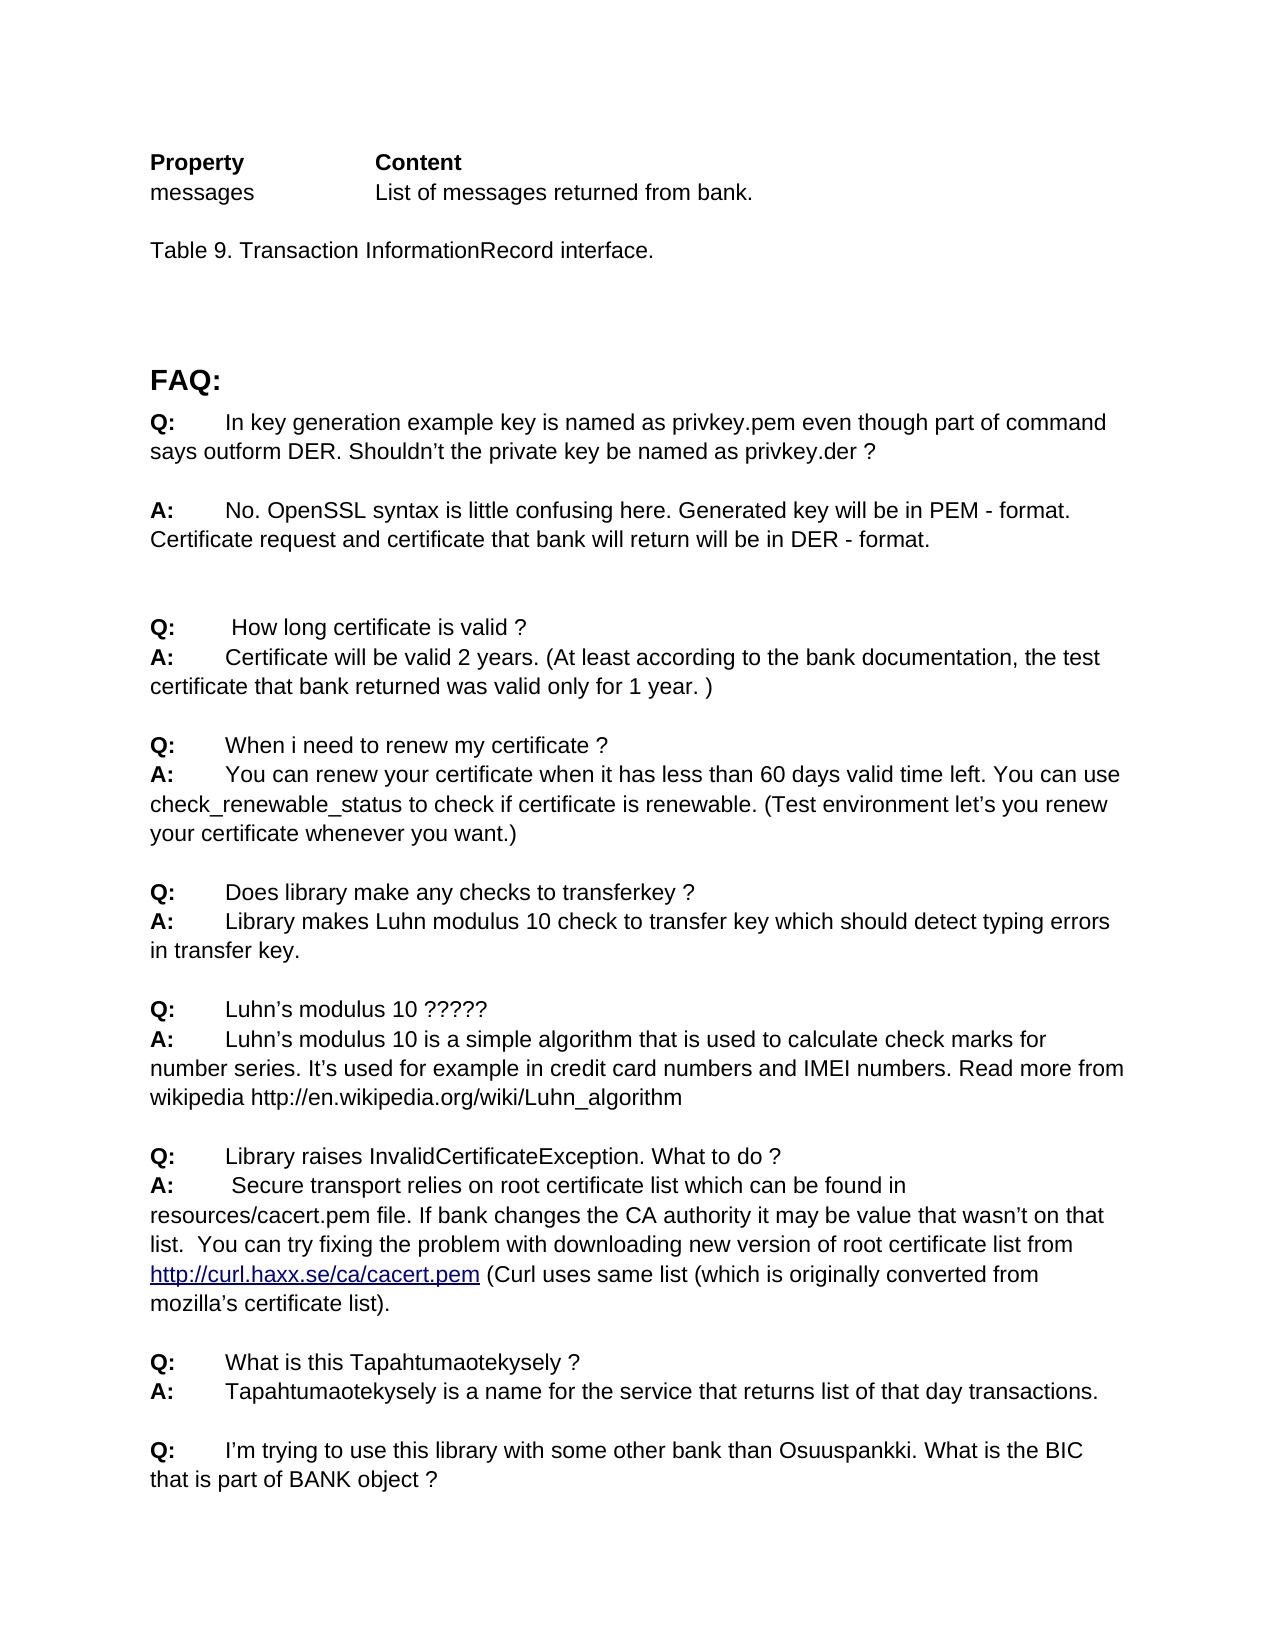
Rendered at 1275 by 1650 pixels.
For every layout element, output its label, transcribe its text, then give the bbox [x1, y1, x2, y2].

text Q: I’m trying to use this library with some other bank than Osuuspankki. What is the BIC that is part of BANK object ? [150, 1438, 1125, 1493]
text Property Content messages List of messages returned from bank. Table 9. Transaction InformationRecord interface. [150, 150, 1125, 264]
text A: Library makes Luhn modulus 10 check to transfer key which should detect typing errors in transfer key. [150, 909, 1125, 964]
text Q: When i need to renew my certificate ? [150, 703, 1125, 758]
text Q: Luhn’s modulus 10 ????? [150, 997, 1125, 1023]
text Q: How long certificate is valid ? [150, 615, 1125, 641]
text A: Luhn’s modulus 10 is a simple algorithm that is used to calculate check marks for number series. It’s used for example in credit card numbers and IMEI numbers. Read more from wikipedia http://en.wikipedia.org/wiki/Luhn_algorithm [150, 1026, 1125, 1111]
text A: Certificate will be valid 2 years. (At least according to the bank documentation, the test certificate that bank returned was valid only for 1 year. ) [150, 644, 1125, 699]
text Q: Does library make any checks to transferkey ? [150, 879, 1125, 905]
text Q: What is this Tapahtumaotekysely ? [150, 1349, 1125, 1375]
text A: You can renew your certificate when it has less than 60 days valid time left. You can use check_renewable_status to check if certificate is renewable. (Test environment let’s you renew your certificate whenever you want.) [150, 762, 1125, 846]
subtitle FAQ: [150, 364, 1125, 396]
text A: Tapahtumaotekysely is a name for the service that returns list of that day transactions. [150, 1379, 1125, 1404]
text Q: In key generation example key is named as privkey.pem even though part of command says outform DER. Shouldn’t the private key be named as privkey.der ? [150, 409, 1125, 464]
text Q: Library raises InvalidCertificateException. What to do ? A: Secure transport relies on root certificate list which can be found in resources/cacert.pem file. If bank changes the CA authority it may be value that wasn’t on that list. You can try fixing the problem with downloading new version of root certificate list from http://curl.haxx.se/ca/cacert.pem (Curl uses same list (which is originally converted from mozilla’s certificate list). [150, 1144, 1125, 1316]
text A: No. OpenSSL syntax is little confusing here. Generated key will be in PEM - format. Certificate request and certificate that bank will return will be in DER - format. [150, 498, 1125, 553]
